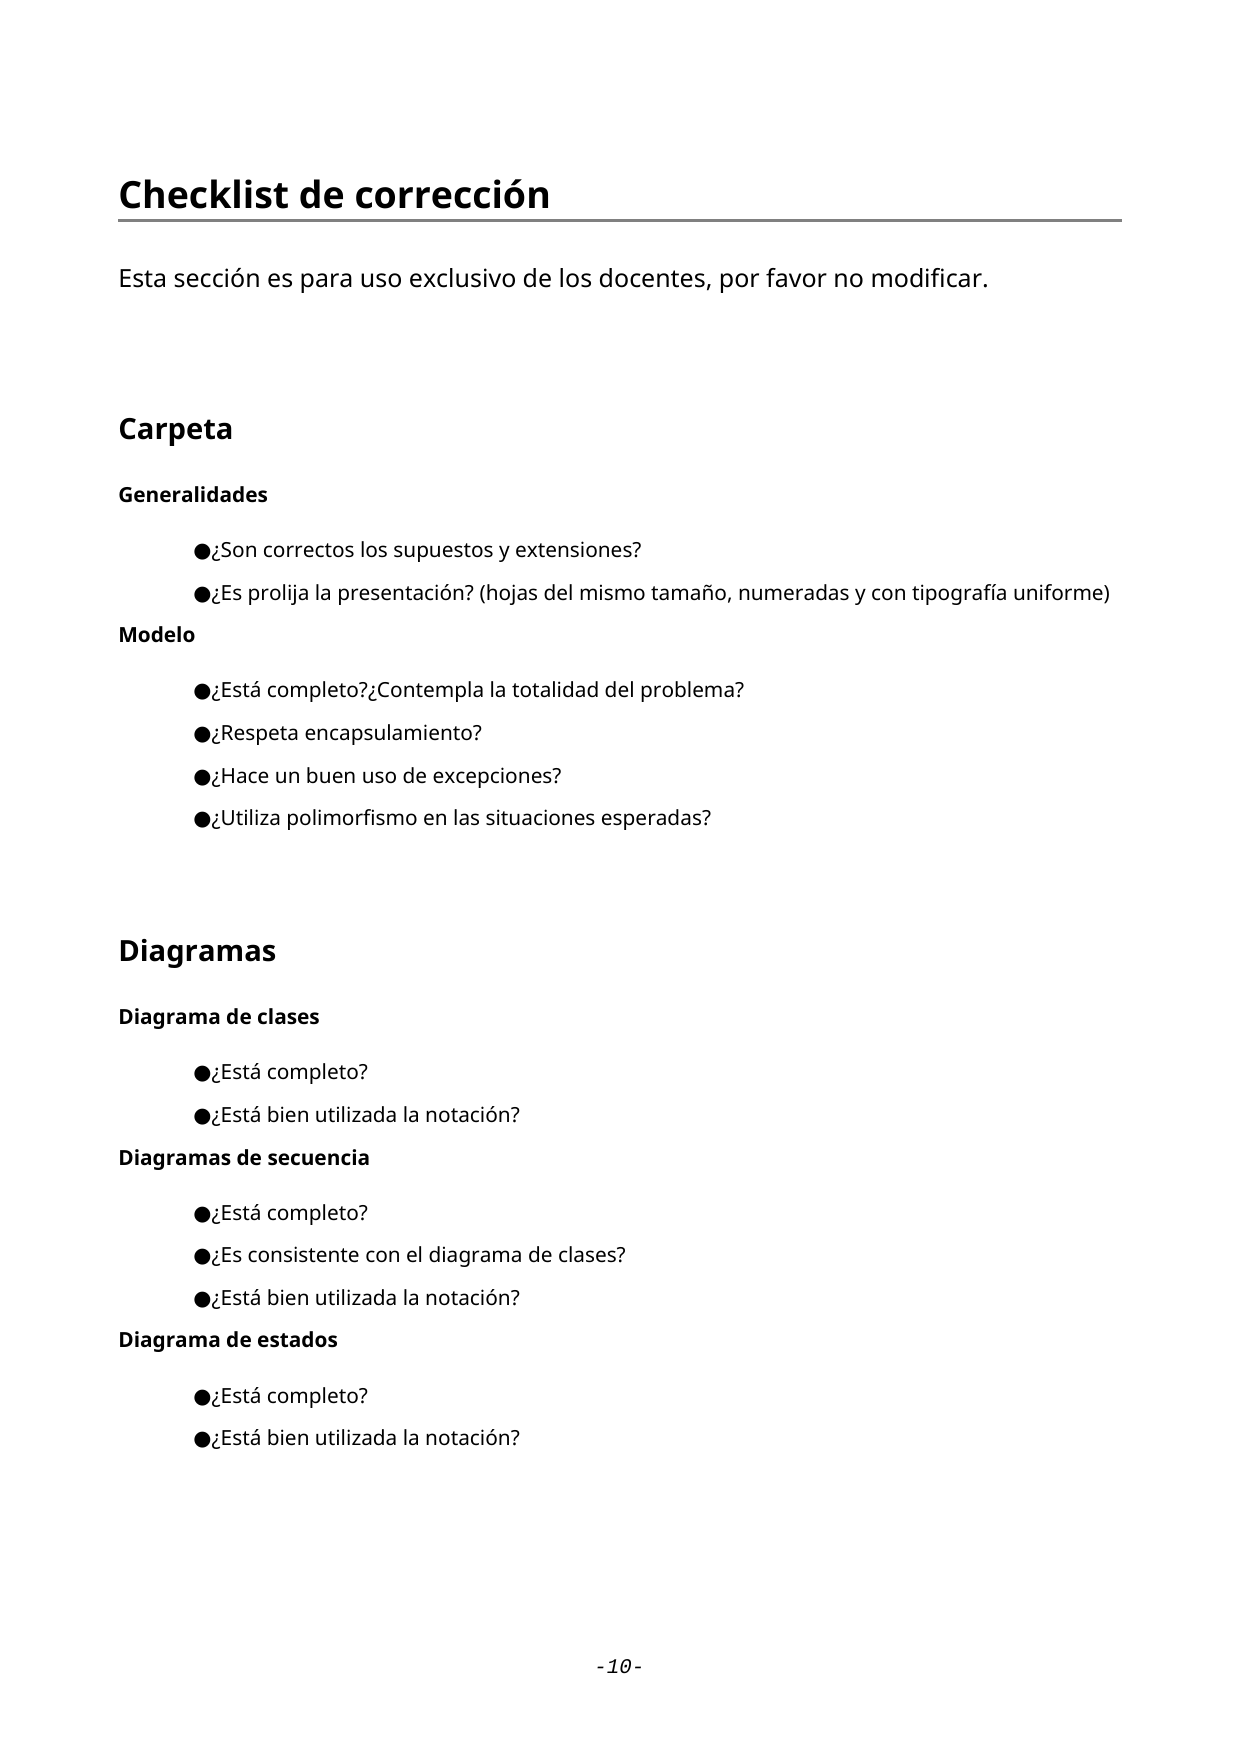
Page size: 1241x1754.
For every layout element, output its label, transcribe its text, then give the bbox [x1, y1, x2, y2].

subtitle Checklist de corrección [118, 168, 1122, 219]
list ¿Hace un buen uso de excepciones? [118, 761, 1122, 789]
list ¿Está completo?¿Contempla la totalidad del problema? [118, 676, 1122, 704]
text Modelo [118, 621, 1122, 649]
list ¿Respeta encapsulamiento? [118, 718, 1122, 747]
list ¿Está completo? [118, 1381, 1122, 1409]
list ¿Está completo? [118, 1057, 1122, 1086]
text Esta sección es para uso exclusivo de los docentes, por favor no modificar. [118, 260, 1122, 294]
list ¿Está bien utilizada la notación? [118, 1283, 1122, 1311]
subtitle Carpeta [118, 408, 1122, 448]
list ¿Está completo? [118, 1198, 1122, 1226]
list ¿Son correctos los supuestos y extensiones? [118, 535, 1122, 564]
list ¿Es consistente con el diagrama de clases? [118, 1240, 1122, 1269]
list ¿Utiliza polimorfismo en las situaciones esperadas? [118, 803, 1122, 832]
list ¿Es prolija la presentación? (hojas del mismo tamaño, numeradas y con tipografía uniforme) [118, 578, 1122, 606]
list ¿Está bien utilizada la notación? [118, 1100, 1122, 1128]
text Diagrama de estados [118, 1326, 1122, 1354]
text Diagrama de clases [118, 1002, 1122, 1031]
list ¿Está bien utilizada la notación? [118, 1423, 1122, 1452]
subtitle Diagramas [118, 930, 1122, 970]
text Generalidades [118, 480, 1122, 509]
text Diagramas de secuencia [118, 1143, 1122, 1171]
